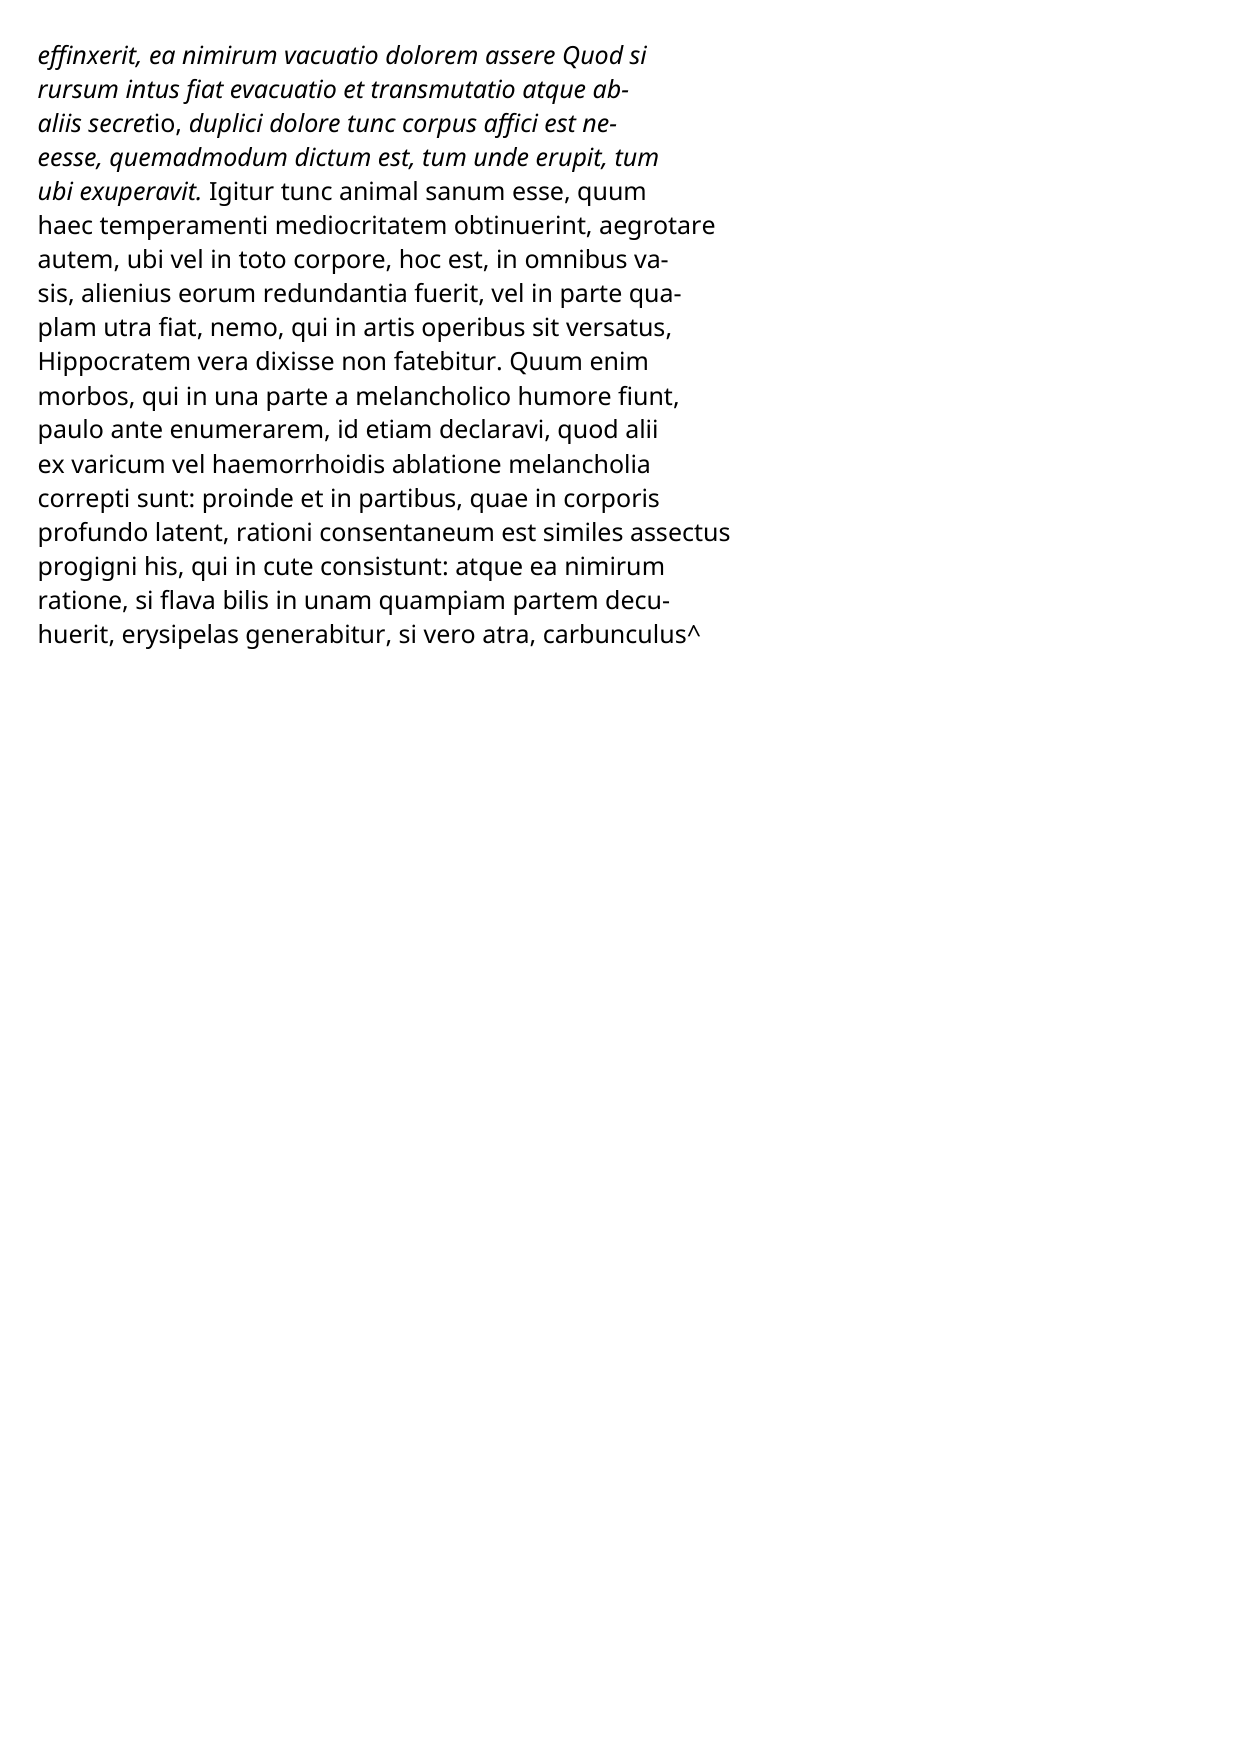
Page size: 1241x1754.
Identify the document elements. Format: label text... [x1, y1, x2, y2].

text effinxerit, ea nimirum vacuatio dolorem assere Quod si rursum intus fiat evacuatio et transmutatio atque ab- aliis secretio, duplici dolore tunc corpus affici est ne- eesse, quemadmodum dictum est, tum unde erupit, tum ubi exuperavit. Igitur tunc animal sanum esse, quum haec temperamenti mediocritatem obtinuerint, aegrotare autem, ubi vel in toto corpore, hoc est, in omnibus va- sis, alienius eorum redundantia fuerit, vel in parte qua- plam utra fiat, nemo, qui in artis operibus sit versatus, Hippocratem vera dixisse non fatebitur. Quum enim morbos, qui in una parte a melancholico humore fiunt, paulo ante enumerarem, id etiam declaravi, quod alii ex varicum vel haemorrhoidis ablatione melancholia correpti sunt: proinde et in partibus, quae in corporis profundo latent, rationi consentaneum est similes assectus progigni his, qui in cute consistunt: atque ea nimirum ratione, si flava bilis in unam quampiam partem decu- huerit, erysipelas generabitur, si vero atra, carbunculus^ [37, 37, 1203, 651]
